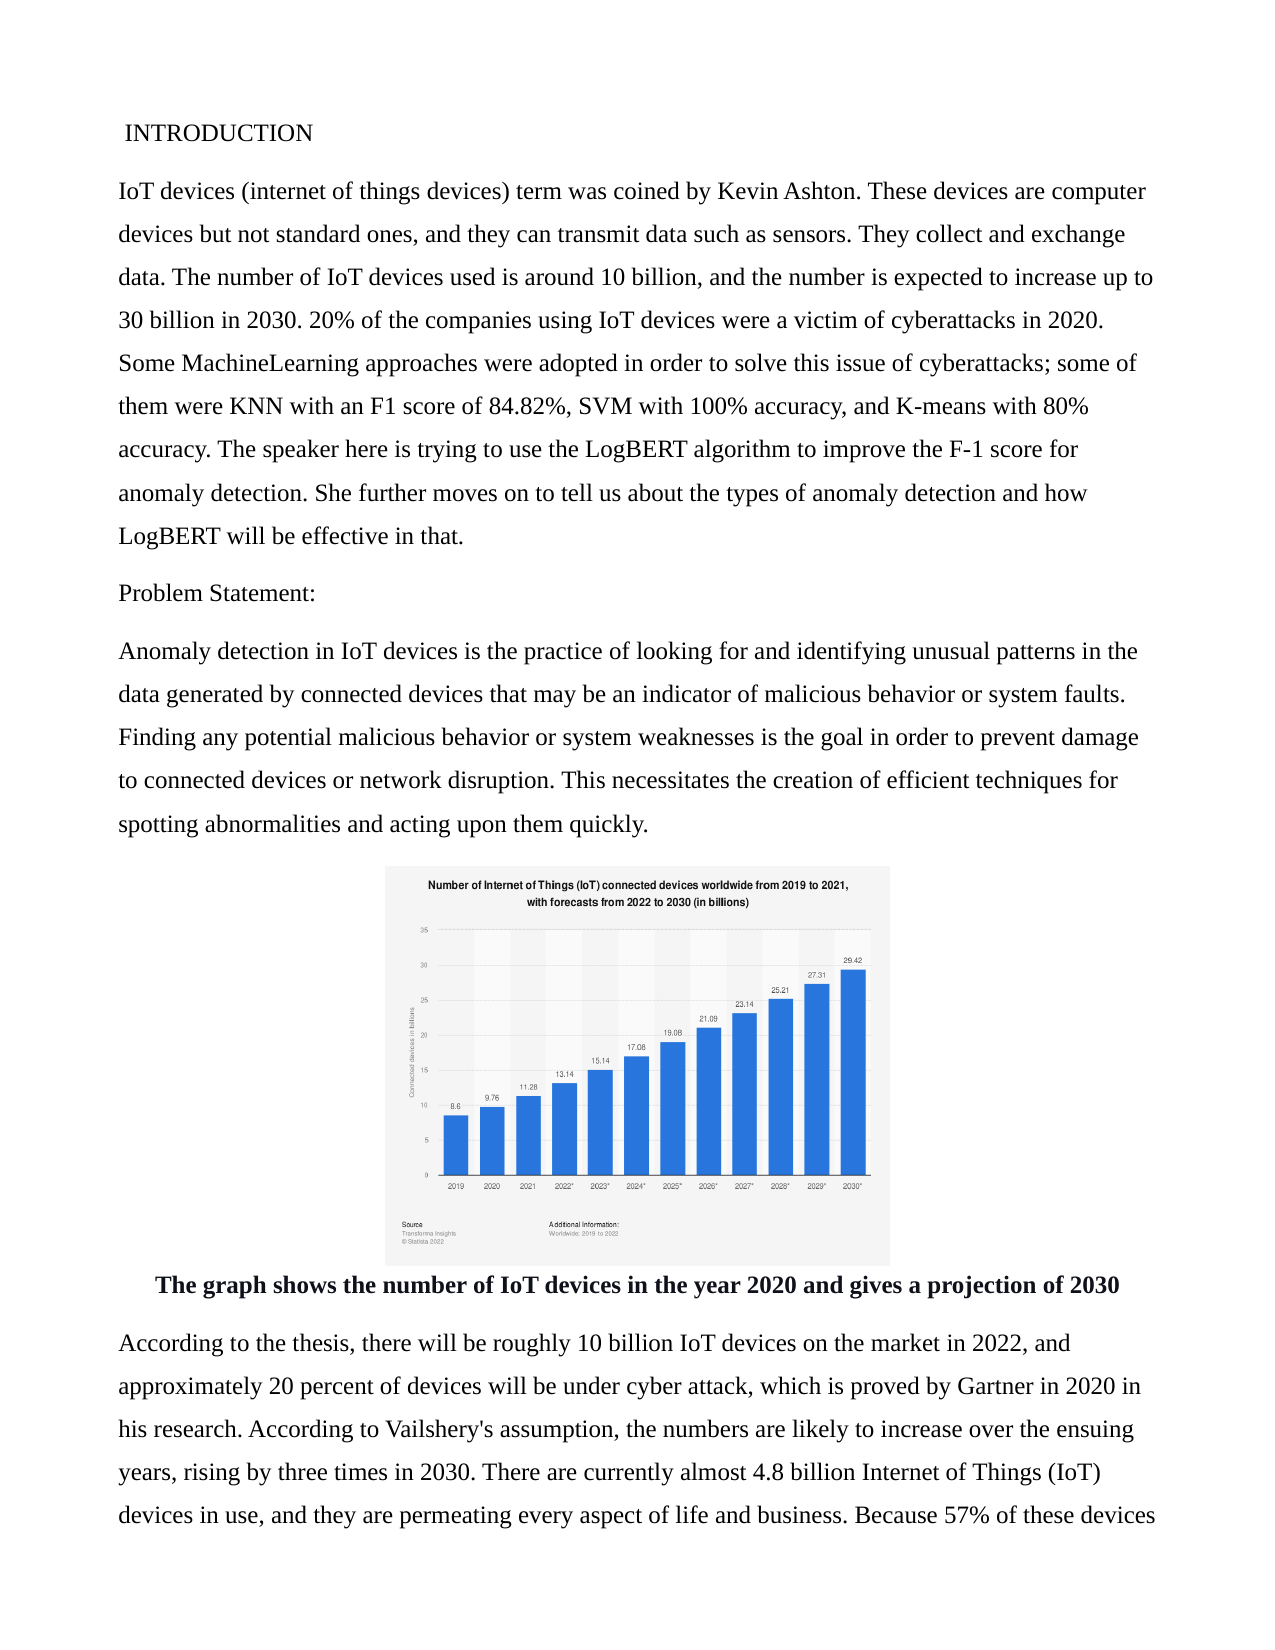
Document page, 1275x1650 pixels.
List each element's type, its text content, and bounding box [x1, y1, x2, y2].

text According to the thesis, there will be roughly 10 billion IoT devices on the market in 2022, and approximately 20 percent of devices will be under cyber attack, which is proved by Gartner in 2020 in his research. According to Vailshery's assumption, the numbers are likely to increase over the ensuing years, rising by three times in 2030. There are currently almost 4.8 billion Internet of Things (IoT) devices in use, and they are permeating every aspect of life and business. Because 57% of these devices [118, 1328, 1157, 1529]
picture [385, 866, 891, 1266]
text INTRODUCTION [118, 118, 1157, 147]
text Anomaly detection in IoT devices is the practice of looking for and identifying unusual patterns in the data generated by connected devices that may be an indicator of malicious behavior or system faults. Finding any potential malicious behavior or system weaknesses is the goal in order to prevent damage to connected devices or network disruption. This necessitates the creation of efficient techniques for spotting abnormalities and acting upon them quickly. [118, 636, 1157, 837]
text Problem Statement: [118, 578, 1157, 607]
text IoT devices (internet of things devices) term was coined by Kevin Ashton. These devices are computer devices but not standard ones, and they can transmit data such as sensors. They collect and exchange data. The number of IoT devices used is around 10 billion, and the number is expected to increase up to 30 billion in 2030. 20% of the companies using IoT devices were a victim of cyberattacks in 2020. Some MachineLearning approaches were adopted in order to solve this issue of cyberattacks; some of them were KNN with an F1 score of 84.82%, SVM with 100% accuracy, and K-means with 80% accuracy. The speaker here is trying to use the LogBERT algorithm to improve the F-1 score for anomaly detection. She further moves on to tell us about the types of anomaly detection and how LogBERT will be effective in that. [118, 176, 1157, 549]
text The graph shows the number of IoT devices in the year 2020 and gives a projection of 2030 [118, 1270, 1157, 1299]
